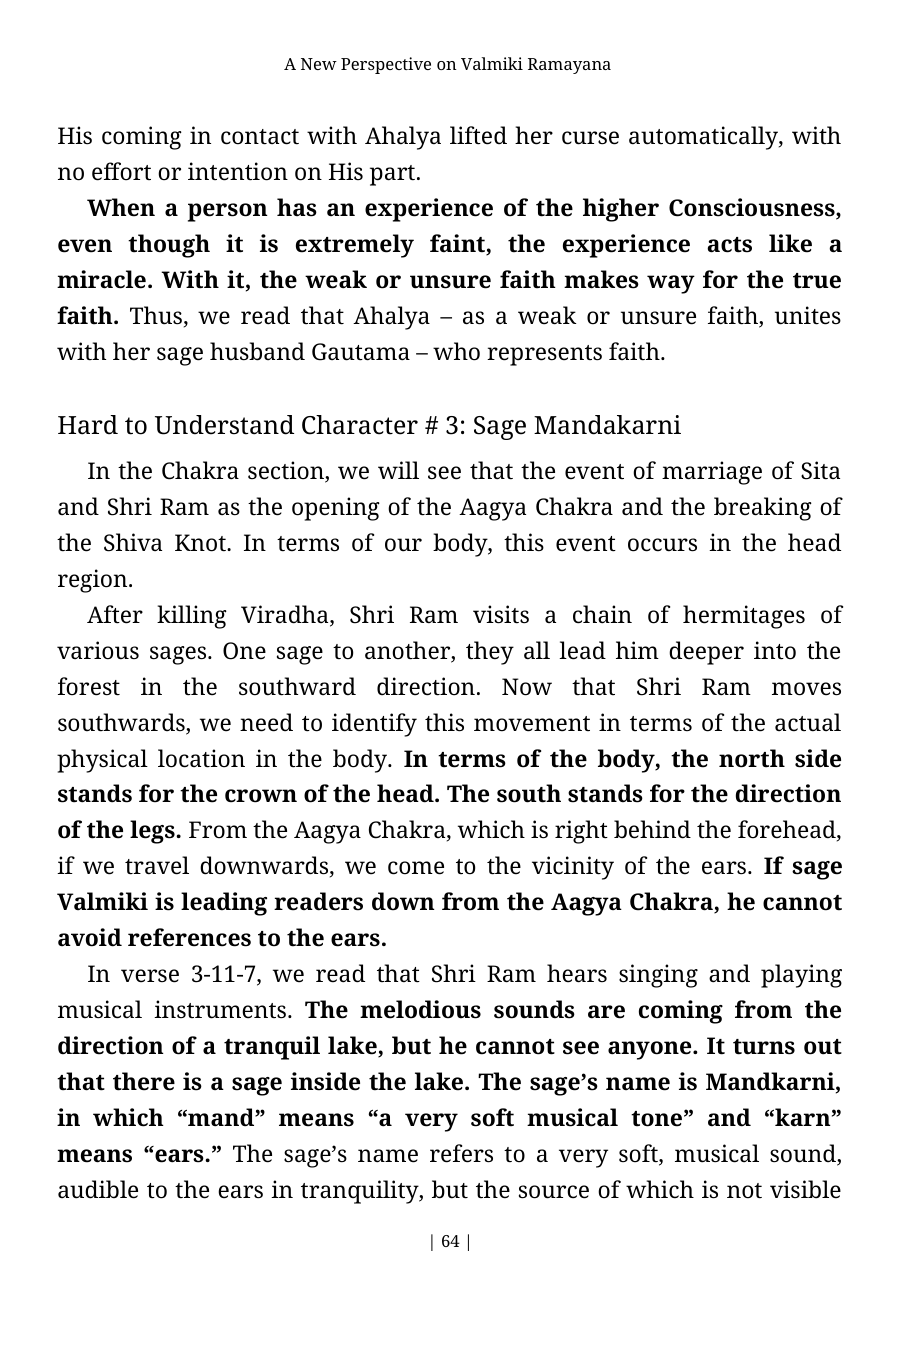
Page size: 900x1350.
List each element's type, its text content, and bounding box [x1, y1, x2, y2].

text When a person has an experience of the higher Consciousness, even though it is extremely faint, the experience acts like a miracle. With it, the weak or unsure faith makes way for the true faith. Thus, we read that Ahalya – as a weak or unsure faith, unites with her sage husband Gautama – who represents faith. [57, 192, 843, 367]
subtitle Hard to Understand Character # 3: Sage Mandakarni [57, 407, 843, 442]
text In verse 3-11-7, we read that Shri Ram hears singing and playing musical instruments. The melodious sounds are coming from the direction of a tranquil lake, but he cannot see anyone. It turns out that there is a sage inside the lake. The sage’s name is Mandkarni, in which “mand” means “a very soft musical tone” and “karn” means “ears.” The sage’s name refers to a very soft, musical sound, audible to the ears in tranquility, but the source of which is not visible [57, 958, 843, 1205]
text In the Chakra section, we will see that the event of marriage of Sita and Shri Ram as the opening of the Aagya Chakra and the breaking of the Shiva Knot. In terms of our body, this event occurs in the head region. [57, 455, 843, 594]
text His coming in contact with Ahalya lifted her curse automatically, with no effort or intention on His part. [57, 120, 843, 187]
text After killing Viradha, Shri Ram visits a chain of hermitages of various sages. One sage to another, they all lead him deeper into the forest in the southward direction. Now that Shri Ram moves southwards, we need to identify this movement in terms of the actual physical location in the body. In terms of the body, the north side stands for the crown of the head. The south stands for the direction of the legs. From the Aagya Chakra, which is right behind the forehead, if we travel downwards, we come to the vicinity of the ears. If sage Valmiki is leading readers down from the Aagya Chakra, he cannot avoid references to the ears. [57, 599, 843, 953]
